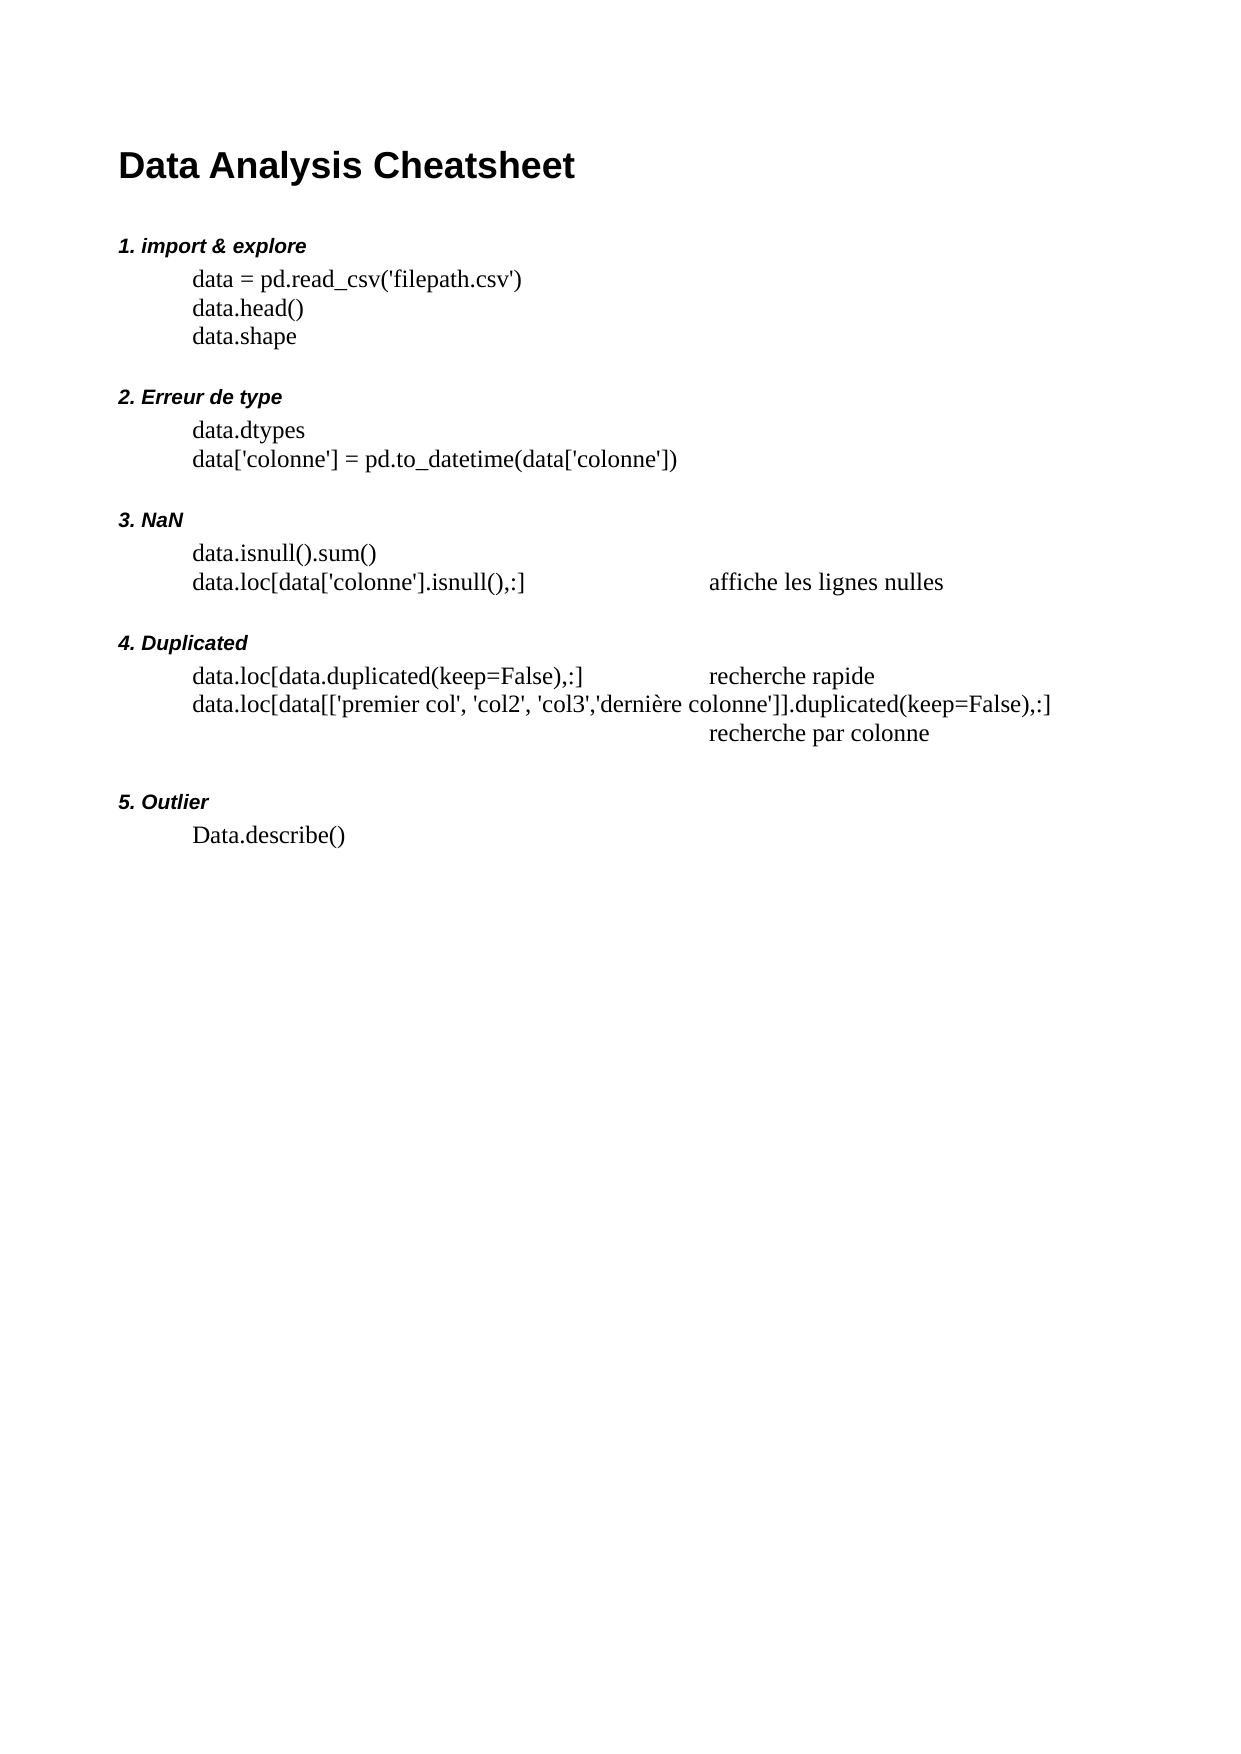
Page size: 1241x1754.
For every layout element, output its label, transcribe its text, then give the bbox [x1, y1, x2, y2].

subtitle 2. Erreur de type [118, 385, 1122, 409]
subtitle 3. NaN [118, 508, 1122, 532]
text data.loc[data['colonne'].isnull(),:] affiche les lignes nulles [118, 567, 1122, 596]
text recherche par colonne [118, 718, 1122, 747]
text data.isnull().sum() [118, 538, 1122, 567]
text data.shape [118, 321, 1122, 350]
subtitle 1. import & explore [118, 234, 1122, 258]
text data.dtypes [118, 415, 1122, 444]
text data.loc[data[['premier col', 'col2', 'col3','dernière colonne']].duplicated(keep=False),:] [118, 689, 1122, 718]
text data.head() [118, 293, 1122, 321]
text data = pd.read_csv('filepath.csv') [118, 264, 1122, 293]
text data.loc[data.duplicated(keep=False),:] recherche rapide [118, 661, 1122, 689]
text Data.describe() [118, 820, 1122, 849]
subtitle 4. Duplicated [118, 631, 1122, 654]
text data['colonne'] = pd.to_datetime(data['colonne']) [118, 444, 1122, 473]
subtitle Data Analysis Cheatsheet [118, 143, 1122, 186]
subtitle 5. Outlier [118, 790, 1122, 814]
